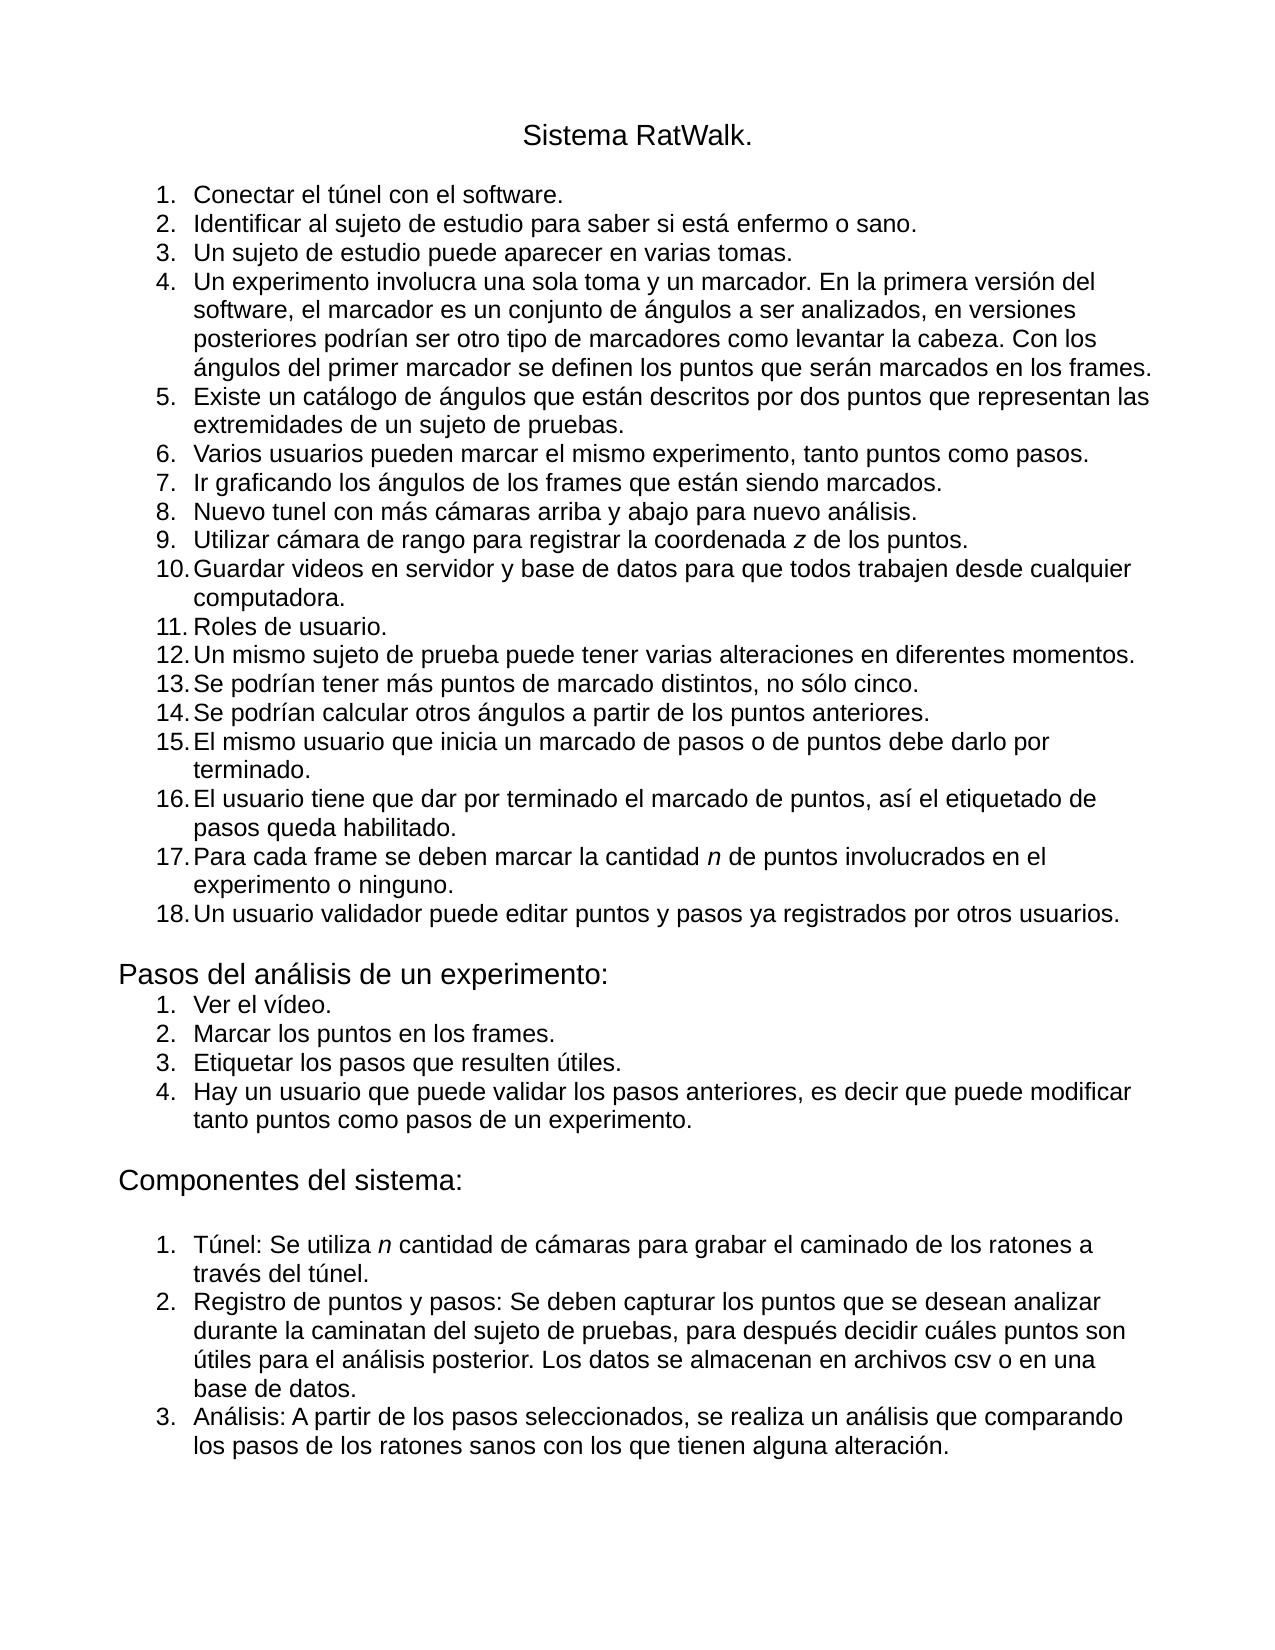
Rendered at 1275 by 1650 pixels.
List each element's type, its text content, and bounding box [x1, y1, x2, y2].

list El mismo usuario que inicia un marcado de pasos o de puntos debe darlo por terminado. [156, 727, 1157, 784]
list Se podrían tener más puntos de marcado distintos, no sólo cinco. [156, 669, 1157, 698]
list Túnel: Se utiliza n cantidad de cámaras para grabar el caminado de los ratones a través del túnel. [156, 1230, 1157, 1287]
text Sistema RatWalk. [118, 118, 1157, 152]
list Registro de puntos y pasos: Se deben capturar los puntos que se desean analizar durante la caminatan del sujeto de pruebas, para después decidir cuáles puntos son útiles para el análisis posterior. Los datos se almacenan en archivos csv o en una base de datos. [156, 1287, 1157, 1402]
list Un experimento involucra una sola toma y un marcador. En la primera versión del software, el marcador es un conjunto de ángulos a ser analizados, en versiones posteriores podrían ser otro tipo de marcadores como levantar la cabeza. Con los ángulos del primer marcador se definen los puntos que serán marcados en los frames. [156, 267, 1157, 382]
list Identificar al sujeto de estudio para saber si está enfermo o sano. [156, 209, 1157, 238]
text Componentes del sistema: [118, 1163, 1157, 1196]
list Existe un catálogo de ángulos que están descritos por dos puntos que representan las extremidades de un sujeto de pruebas. [156, 382, 1157, 439]
list Para cada frame se deben marcar la cantidad n de puntos involucrados en el experimento o ninguno. [156, 842, 1157, 899]
list Hay un usuario que puede validar los pasos anteriores, es decir que puede modificar tanto puntos como pasos de un experimento. [156, 1076, 1157, 1134]
list Etiquetar los pasos que resulten útiles. [156, 1048, 1157, 1076]
list Se podrían calcular otros ángulos a partir de los puntos anteriores. [156, 698, 1157, 727]
list Conectar el túnel con el software. [156, 180, 1157, 209]
list Utilizar cámara de rango para registrar la coordenada z de los puntos. [156, 525, 1157, 554]
list Roles de usuario. [156, 612, 1157, 640]
list El usuario tiene que dar por terminado el marcado de puntos, así el etiquetado de pasos queda habilitado. [156, 784, 1157, 842]
list Análisis: A partir de los pasos seleccionados, se realiza un análisis que comparando los pasos de los ratones sanos con los que tienen alguna alteración. [156, 1402, 1157, 1460]
list Un sujeto de estudio puede aparecer en varias tomas. [156, 238, 1157, 267]
list Marcar los puntos en los frames. [156, 1019, 1157, 1048]
list Ir graficando los ángulos de los frames que están siendo marcados. [156, 468, 1157, 497]
list Varios usuarios pueden marcar el mismo experimento, tanto puntos como pasos. [156, 439, 1157, 468]
list Guardar videos en servidor y base de datos para que todos trabajen desde cualquier computadora. [156, 554, 1157, 612]
list Ver el vídeo. [156, 990, 1157, 1019]
list Un usuario validador puede editar puntos y pasos ya registrados por otros usuarios. [156, 899, 1157, 928]
text Pasos del análisis de un experimento: [118, 957, 1157, 990]
list Nuevo tunel con más cámaras arriba y abajo para nuevo análisis. [156, 497, 1157, 525]
list Un mismo sujeto de prueba puede tener varias alteraciones en diferentes momentos. [156, 640, 1157, 669]
